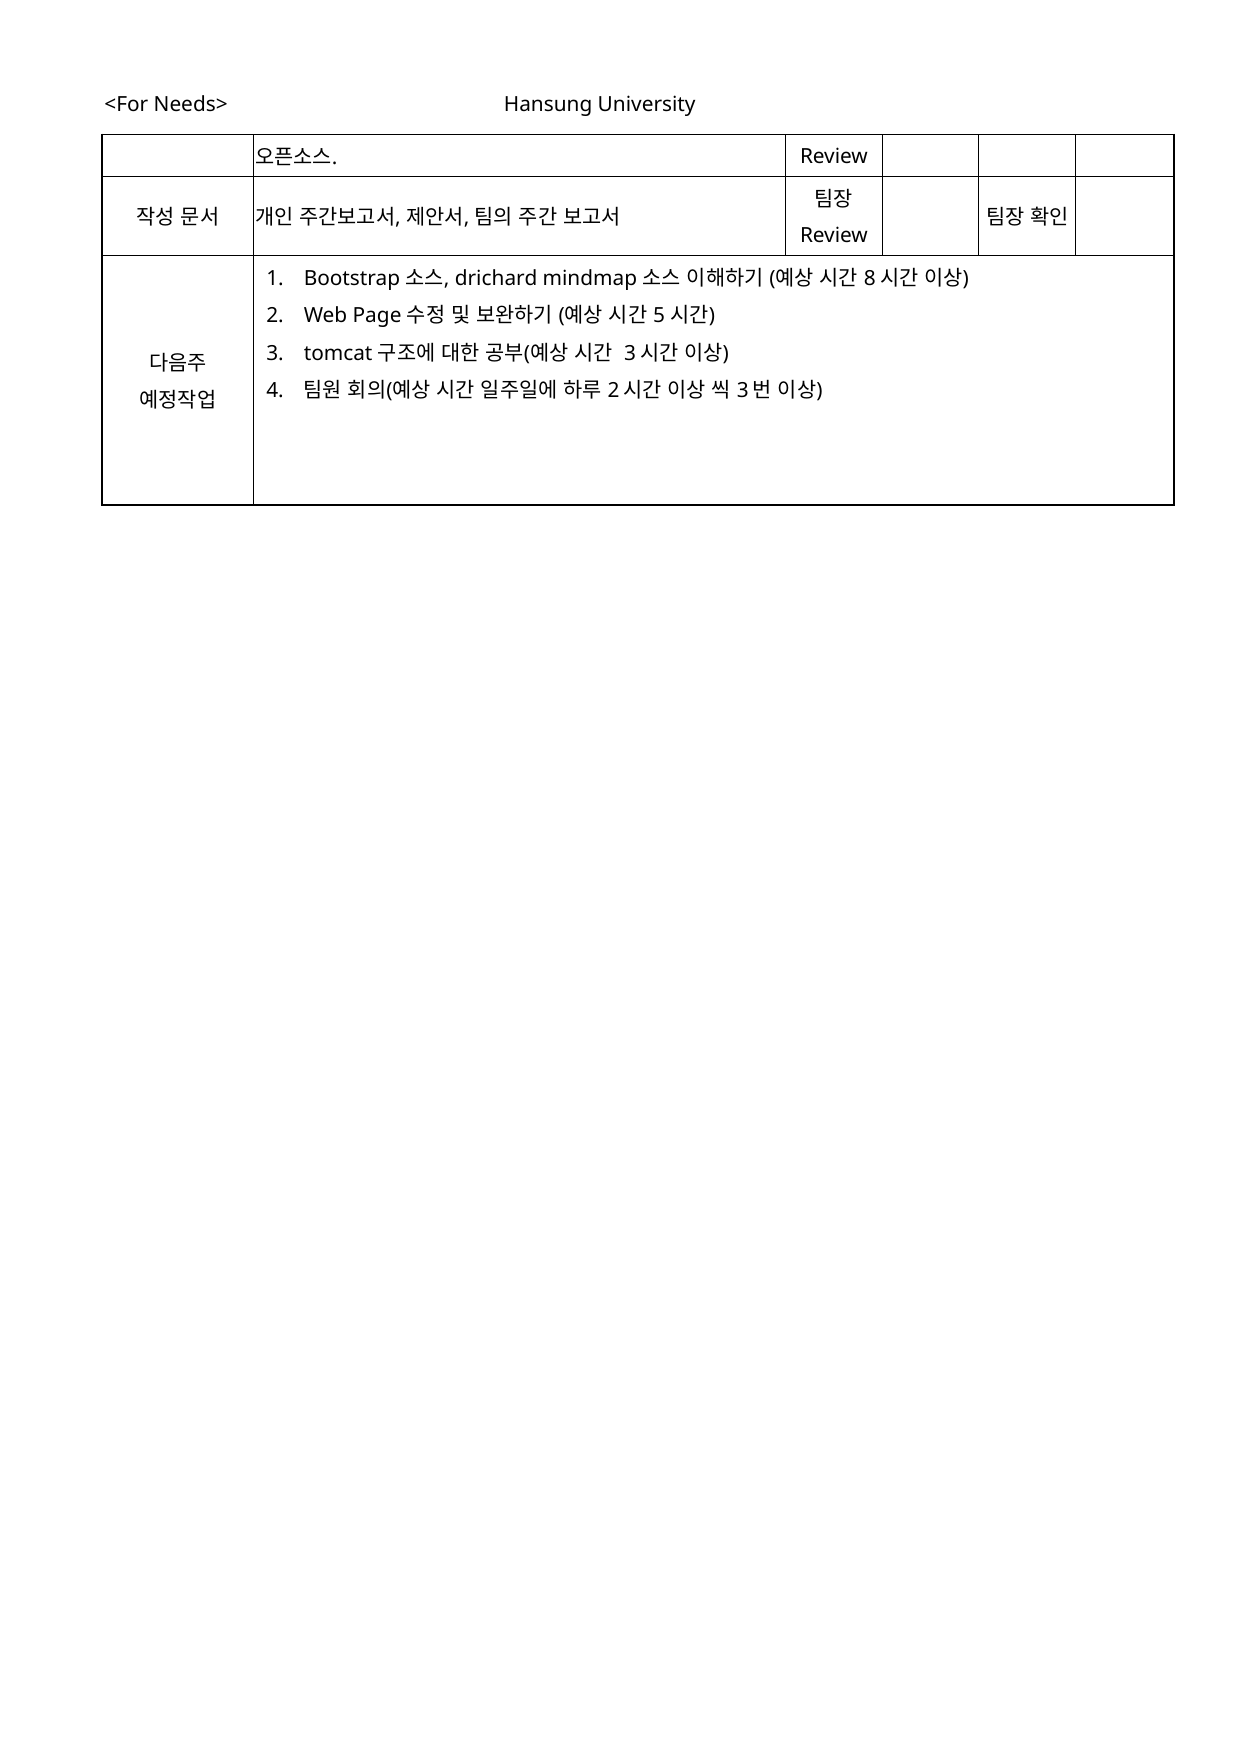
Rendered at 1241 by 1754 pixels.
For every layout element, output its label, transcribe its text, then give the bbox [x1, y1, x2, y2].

table_cell [103, 135, 253, 176]
table_cell Bootstrap 소스, drichard mindmap 소스 이해하기 (예상 시간 8시간 이상) Web Page 수정 및 보완하기 (예상 시간 5 시간) tomcat 구조에 대한 공부(예상 시간 3시간 이상) 팀원 회의(예상 시간 일주일에 하루 2시간 이상 씩 3번 이상) [254, 256, 1173, 504]
table_cell 팀장 확인 [979, 177, 1075, 255]
table_cell 개인 주간보고서, 제안서, 팀의 주간 보고서 [254, 177, 785, 255]
table_cell 오픈소스. [254, 135, 785, 176]
table_cell [1076, 135, 1173, 176]
table_cell [883, 177, 978, 255]
table_cell Review [786, 135, 882, 176]
table_cell [883, 135, 978, 176]
table_cell 다음주 예정작업 [103, 256, 253, 504]
table_cell [1076, 177, 1173, 255]
table_cell 작성 문서 [103, 177, 253, 255]
table_cell 팀장 Review [786, 177, 882, 255]
table_cell [979, 135, 1075, 176]
